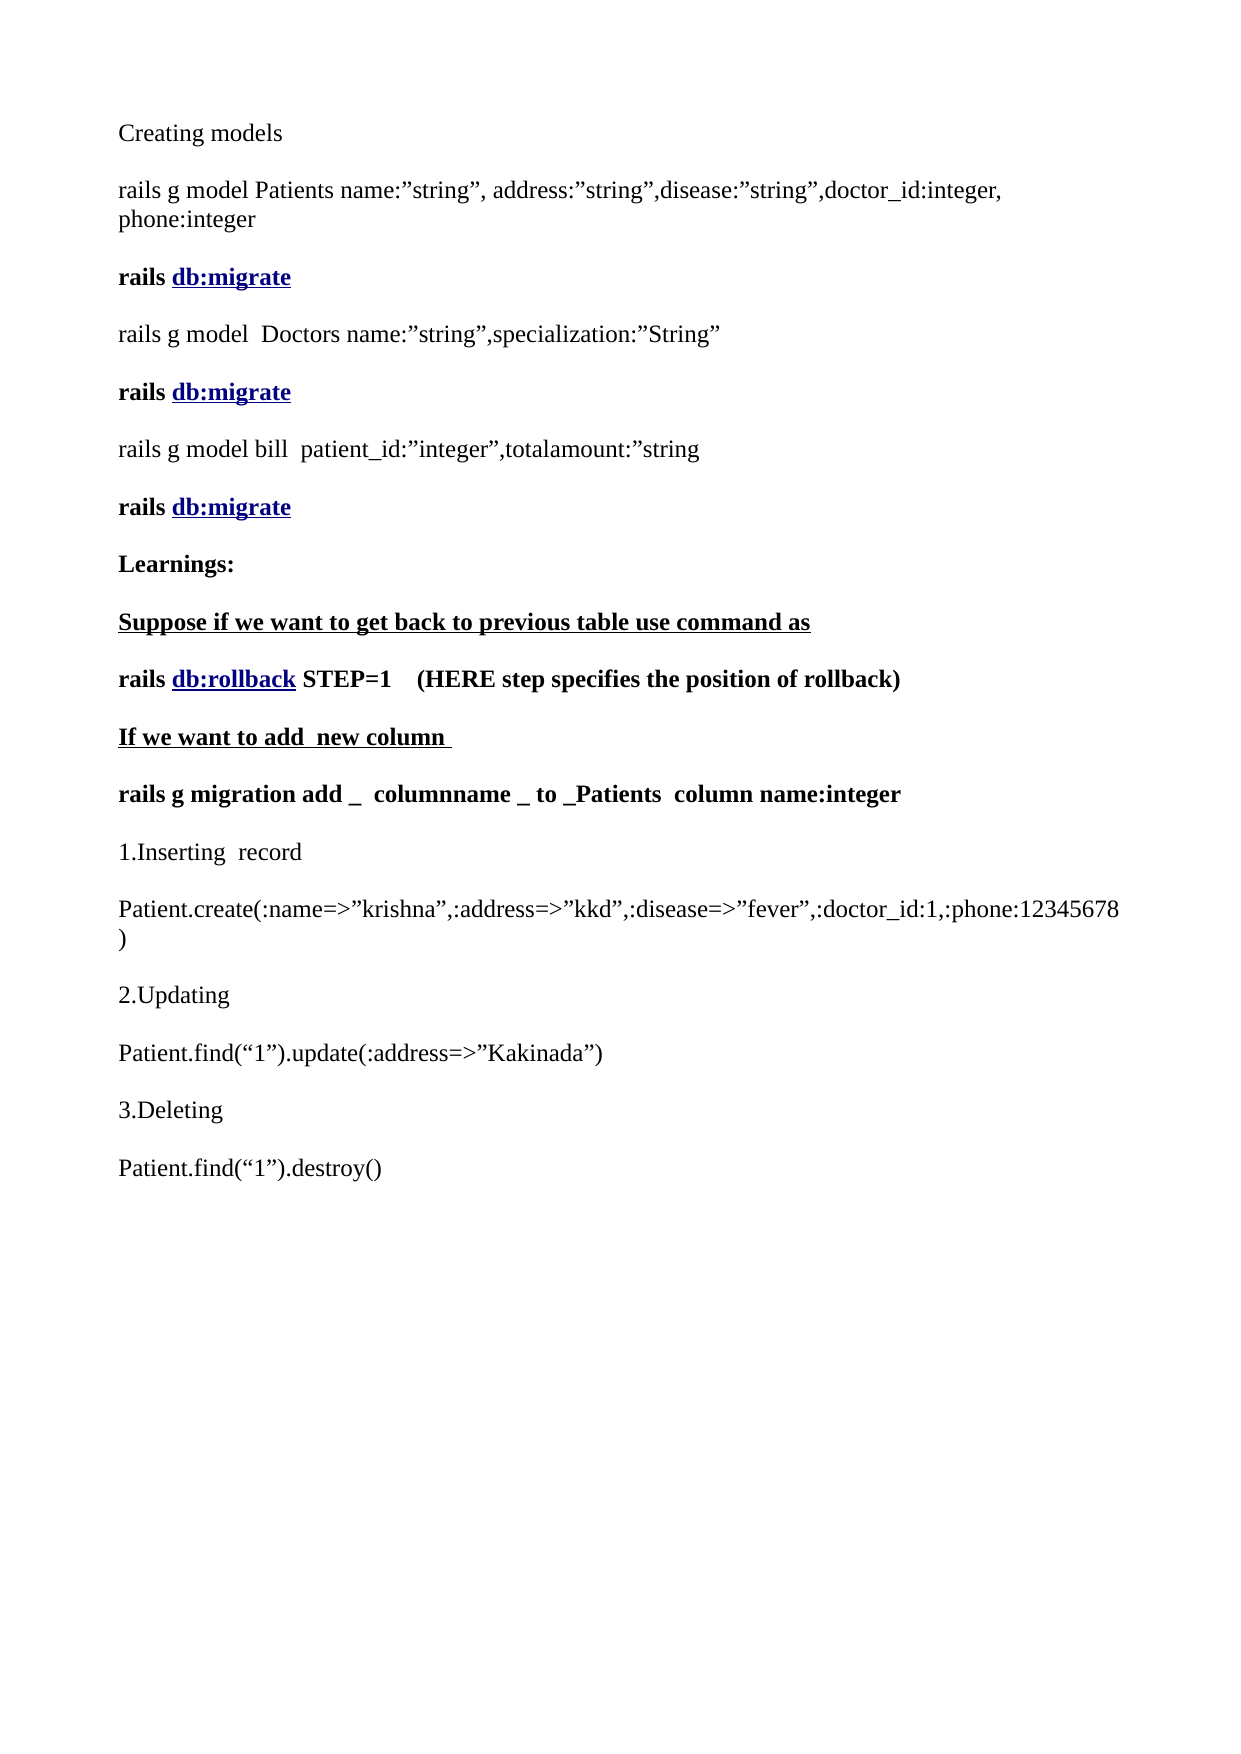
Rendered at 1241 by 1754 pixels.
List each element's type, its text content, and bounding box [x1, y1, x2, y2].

text Patient.find(“1”).update(:address=>”Kakinada”) [118, 1038, 1122, 1067]
text Patient.create(:name=>”krishna”,:address=>”kkd”,:disease=>”fever”,:doctor_id:1,:phone:12345678) [118, 894, 1122, 952]
text rails g model Patients name:”string”, address:”string”,disease:”string”,doctor_id:integer, phone:integer [118, 176, 1122, 233]
text If we want to add new column [118, 722, 1122, 751]
text rails g migration add _ columnname _ to _Patients column name:integer [118, 779, 1122, 808]
text rails db:migrate [118, 262, 1122, 291]
text Learnings: [118, 549, 1122, 578]
text rails db:migrate [118, 377, 1122, 406]
text 2.Updating [118, 981, 1122, 1009]
text 1.Inserting record [118, 837, 1122, 866]
text 3.Deleting [118, 1096, 1122, 1124]
text rails g model Doctors name:”string”,specialization:”String” [118, 319, 1122, 348]
text Suppose if we want to get back to previous table use command as [118, 607, 1122, 636]
text rails db:rollback STEP=1 (HERE step specifies the position of rollback) [118, 664, 1122, 693]
text Creating models [118, 118, 1122, 147]
text rails db:migrate [118, 492, 1122, 521]
text rails g model bill patient_id:”integer”,totalamount:”string [118, 434, 1122, 463]
text Patient.find(“1”).destroy() [118, 1153, 1122, 1182]
